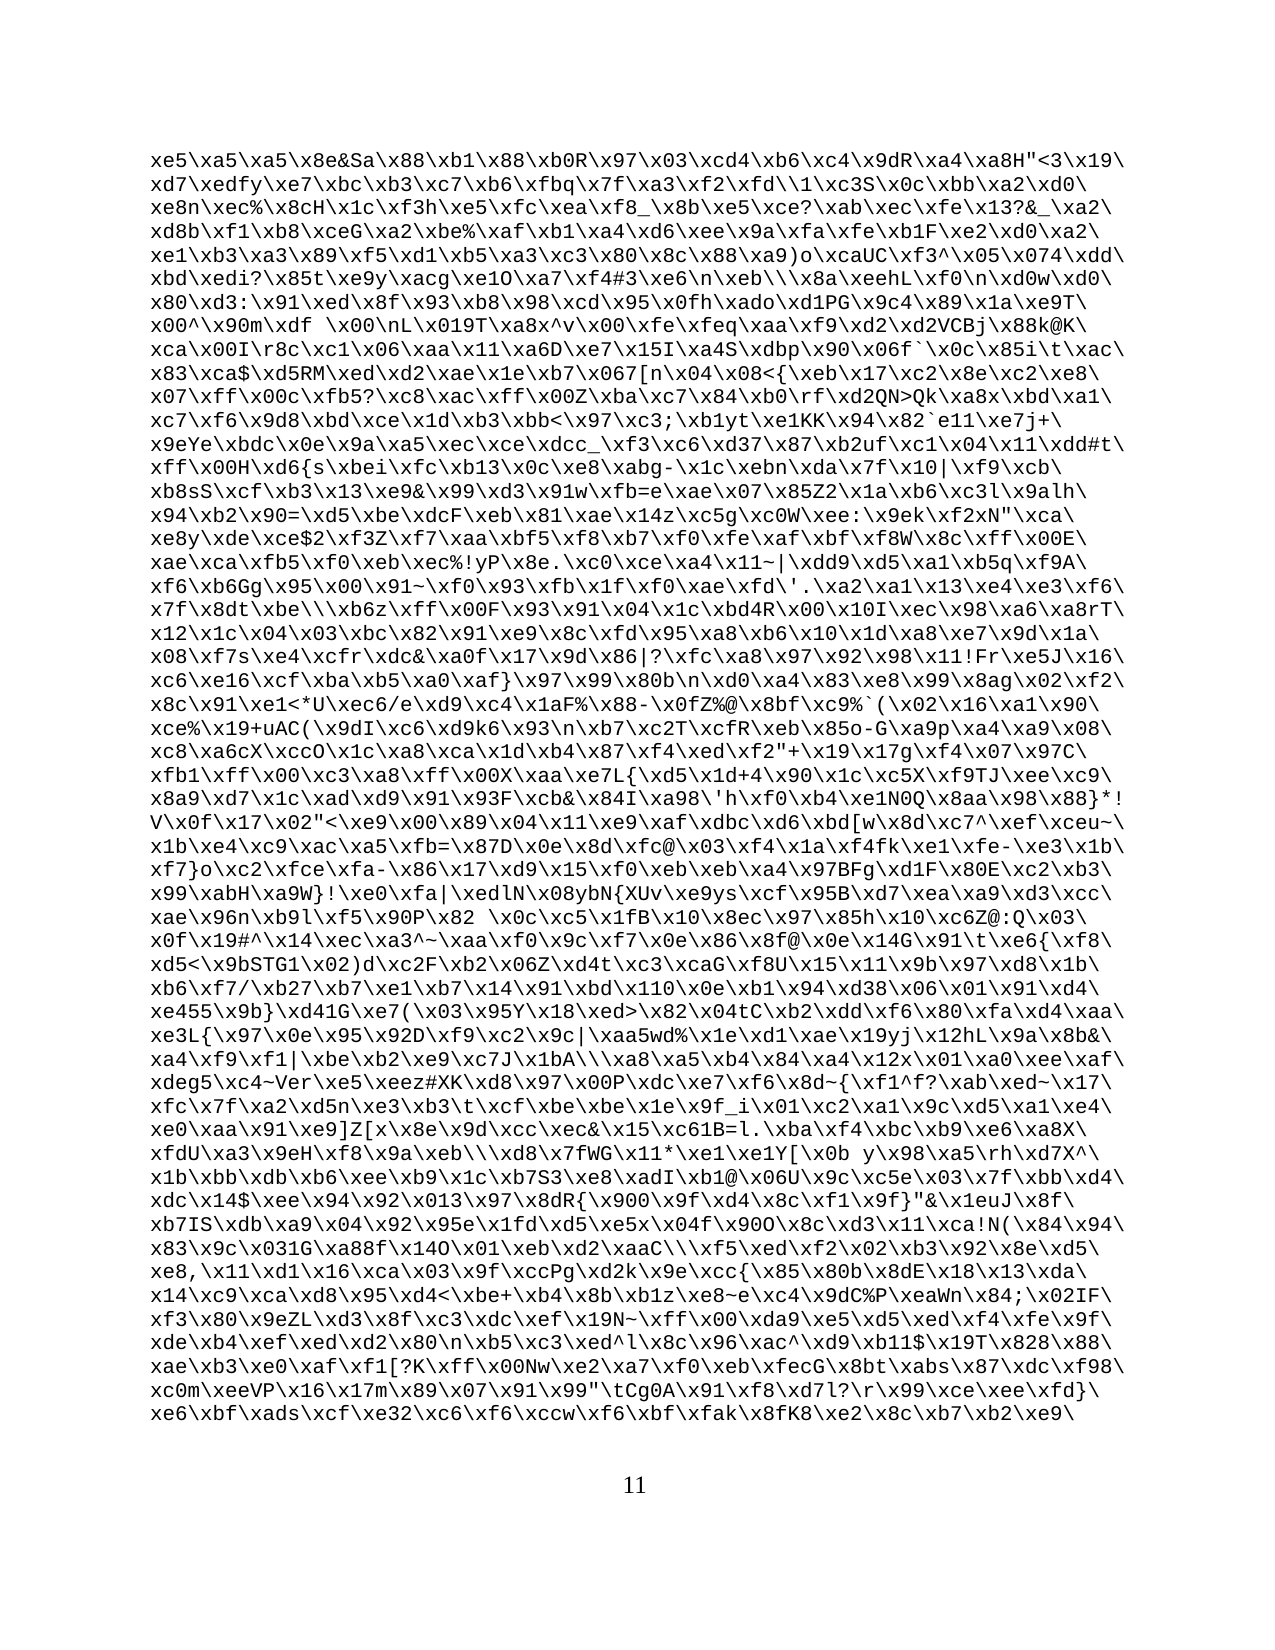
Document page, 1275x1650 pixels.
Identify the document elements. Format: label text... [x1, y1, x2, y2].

text xe5\xa5\xa5\x8e&Sa\x88\xb1\x88\xb0R\x97\x03\xcd4\xb6\xc4\x9dR\xa4\xa8H"<3\x19\xd7\xedfy\xe7\xbc\xb3\xc7\xb6\xfbq\x7f\xa3\xf2\xfd\\1\xc3S\x0c\xbb\xa2\xd0\xe8n\xec%\x8cH\x1c\xf3h\xe5\xfc\xea\xf8_\x8b\xe5\xce?\xab\xec\xfe\x13?&_\xa2\xd8b\xf1\xb8\xceG\xa2\xbe%\xaf\xb1\xa4\xd6\xee\x9a\xfa\xfe\xb1F\xe2\xd0\xa2\xe1\xb3\xa3\x89\xf5\xd1\xb5\xa3\xc3\x80\x8c\x88\xa9)o\xcaUC\xf3^\x05\x074\xdd\xbd\xedi?\x85t\xe9y\xacg\xe1O\xa7\xf4#3\xe6\n\xeb\\\x8a\xeehL\xf0\n\xd0w\xd0\x80\xd3:\x91\xed\x8f\x93\xb8\x98\xcd\x95\x0fh\xado\xd1PG\x9c4\x89\x1a\xe9T\x00^\x90m\xdf \x00\nL\x019T\xa8x^v\x00\xfe\xfeq\xaa\xf9\xd2\xd2VCBj\x88k@K\xca\x00I\r8c\xc1\x06\xaa\x11\xa6D\xe7\x15I\xa4S\xdbp\x90\x06f`\x0c\x85i\t\xac\x83\xca$\xd5RM\xed\xd2\xae\x1e\xb7\x067[n\x04\x08<{\xeb\x17\xc2\x8e\xc2\xe8\x07\xff\x00c\xfb5?\xc8\xac\xff\x00Z\xba\xc7\x84\xb0\rf\xd2QN>Qk\xa8x\xbd\xa1\xc7\xf6\x9d8\xbd\xce\x1d\xb3\xbb<\x97\xc3;\xb1yt\xe1KK\x94\x82`e11\xe7j+\x9eYe\xbdc\x0e\x9a\xa5\xec\xce\xdcc_\xf3\xc6\xd37\x87\xb2uf\xc1\x04\x11\xdd#t\xff\x00H\xd6{s\xbei\xfc\xb13\x0c\xe8\xabg-\x1c\xebn\xda\x7f\x10|\xf9\xcb\xb8sS\xcf\xb3\x13\xe9&\x99\xd3\x91w\xfb=e\xae\x07\x85Z2\x1a\xb6\xc3l\x9alh\x94\xb2\x90=\xd5\xbe\xdcF\xeb\x81\xae\x14z\xc5g\xc0W\xee:\x9ek\xf2xN"\xca\xe8y\xde\xce$2\xf3Z\xf7\xaa\xbf5\xf8\xb7\xf0\xfe\xaf\xbf\xf8W\x8c\xff\x00E\xae\xca\xfb5\xf0\xeb\xec%!yP\x8e.\xc0\xce\xa4\x11~|\xdd9\xd5\xa1\xb5q\xf9A\xf6\xb6Gg\x95\x00\x91~\xf0\x93\xfb\x1f\xf0\xae\xfd\'.\xa2\xa1\x13\xe4\xe3\xf6\x7f\x8dt\xbe\\\xb6z\xff\x00F\x93\x91\x04\x1c\xbd4R\x00\x10I\xec\x98\xa6\xa8rT\x12\x1c\x04\x03\xbc\x82\x91\xe9\x8c\xfd\x95\xa8\xb6\x10\x1d\xa8\xe7\x9d\x1a\x08\xf7s\xe4\xcfr\xdc&\xa0f\x17\x9d\x86|?\xfc\xa8\x97\x92\x98\x11!Fr\xe5J\x16\xc6\xe16\xcf\xba\xb5\xa0\xaf}\x97\x99\x80b\n\xd0\xa4\x83\xe8\x99\x8ag\x02\xf2\x8c\x91\xe1<*U\xec6/e\xd9\xc4\x1aF%\x88-\x0fZ%@\x8bf\xc9%`(\x02\x16\xa1\x90\xce%\x19+uAC(\x9dI\xc6\xd9k6\x93\n\xb7\xc2T\xcfR\xeb\x85o-G\xa9p\xa4\xa9\x08\xc8\xa6cX\xccO\x1c\xa8\xca\x1d\xb4\x87\xf4\xed\xf2"+\x19\x17g\xf4\x07\x97C\xfb1\xff\x00\xc3\xa8\xff\x00X\xaa\xe7L{\xd5\x1d+4\x90\x1c\xc5X\xf9TJ\xee\xc9\x8a9\xd7\x1c\xad\xd9\x91\x93F\xcb&\x84I\xa98\'h\xf0\xb4\xe1N0Q\x8aa\x98\x88}*!V\x0f\x17\x02"<\xe9\x00\x89\x04\x11\xe9\xaf\xdbc\xd6\xbd[w\x8d\xc7^\xef\xceu~\x1b\xe4\xc9\xac\xa5\xfb=\x87D\x0e\x8d\xfc@\x03\xf4\x1a\xf4fk\xe1\xfe-\xe3\x1b\xf7}o\xc2\xfce\xfa-\x86\x17\xd9\x15\xf0\xeb\xeb\xa4\x97BFg\xd1F\x80E\xc2\xb3\x99\xabH\xa9W}!\xe0\xfa|\xedlN\x08ybN{XUv\xe9ys\xcf\x95B\xd7\xea\xa9\xd3\xcc\xae\x96n\xb9l\xf5\x90P\x82 \x0c\xc5\x1fB\x10\x8ec\x97\x85h\x10\xc6Z@:Q\x03\x0f\x19#^\x14\xec\xa3^~\xaa\xf0\x9c\xf7\x0e\x86\x8f@\x0e\x14G\x91\t\xe6{\xf8\xd5<\x9bSTG1\x02)d\xc2F\xb2\x06Z\xd4t\xc3\xcaG\xf8U\x15\x11\x9b\x97\xd8\x1b\xb6\xf7/\xb27\xb7\xe1\xb7\x14\x91\xbd\x110\x0e\xb1\x94\xd38\x06\x01\x91\xd4\xe455\x9b}\xd41G\xe7(\x03\x95Y\x18\xed>\x82\x04tC\xb2\xdd\xf6\x80\xfa\xd4\xaa\xe3L{\x97\x0e\x95\x92D\xf9\xc2\x9c|\xaa5wd%\x1e\xd1\xae\x19yj\x12hL\x9a\x8b&\xa4\xf9\xf1|\xbe\xb2\xe9\xc7J\x1bA\\\xa8\xa5\xb4\x84\xa4\x12x\x01\xa0\xee\xaf\xdeg5\xc4~Ver\xe5\xeez#XK\xd8\x97\x00P\xdc\xe7\xf6\x8d~{\xf1^f?\xab\xed~\x17\xfc\x7f\xa2\xd5n\xe3\xb3\t\xcf\xbe\xbe\x1e\x9f_i\x01\xc2\xa1\x9c\xd5\xa1\xe4\xe0\xaa\x91\xe9]Z[x\x8e\x9d\xcc\xec&\x15\xc61B=l.\xba\xf4\xbc\xb9\xe6\xa8X\xfdU\xa3\x9eH\xf8\x9a\xeb\\\xd8\x7fWG\x11*\xe1\xe1Y[\x0b y\x98\xa5\rh\xd7X^\x1b\xbb\xdb\xb6\xee\xb9\x1c\xb7S3\xe8\xadI\xb1@\x06U\x9c\xc5e\x03\x7f\xbb\xd4\xdc\x14$\xee\x94\x92\x013\x97\x8dR{\x900\x9f\xd4\x8c\xf1\x9f}"&\x1euJ\x8f\xb7IS\xdb\xa9\x04\x92\x95e\x1fd\xd5\xe5x\x04f\x90O\x8c\xd3\x11\xca!N(\x84\x94\x83\x9c\x031G\xa88f\x14O\x01\xeb\xd2\xaaC\\\xf5\xed\xf2\x02\xb3\x92\x8e\xd5\xe8,\x11\xd1\x16\xca\x03\x9f\xccPg\xd2k\x9e\xcc{\x85\x80b\x8dE\x18\x13\xda\x14\xc9\xca\xd8\x95\xd4<\xbe+\xb4\x8b\xb1z\xe8~e\xc4\x9dC%P\xeaWn\x84;\x02IF\xf3\x80\x9eZL\xd3\x8f\xc3\xdc\xef\x19N~\xff\x00\xda9\xe5\xd5\xed\xf4\xfe\x9f\xde\xb4\xef\xed\xd2\x80\n\xb5\xc3\xed^l\x8c\x96\xac^\xd9\xb11$\x19T\x828\x88\xae\xb3\xe0\xaf\xf1[?K\xff\x00Nw\xe2\xa7\xf0\xeb\xfecG\x8bt\xabs\x87\xdc\xf98\xc0m\xeeVP\x16\x17m\x89\x07\x91\x99"\tCg0A\x91\xf8\xd7l?\r\x99\xce\xee\xfd}\xe6\xbf\xads\xcf\xe32\xc6\xf6\xccw\xf6\xbf\xfak\x8fK8\xe2\x8c\xb7\xb2\xe9\ [150, 150, 1125, 1427]
